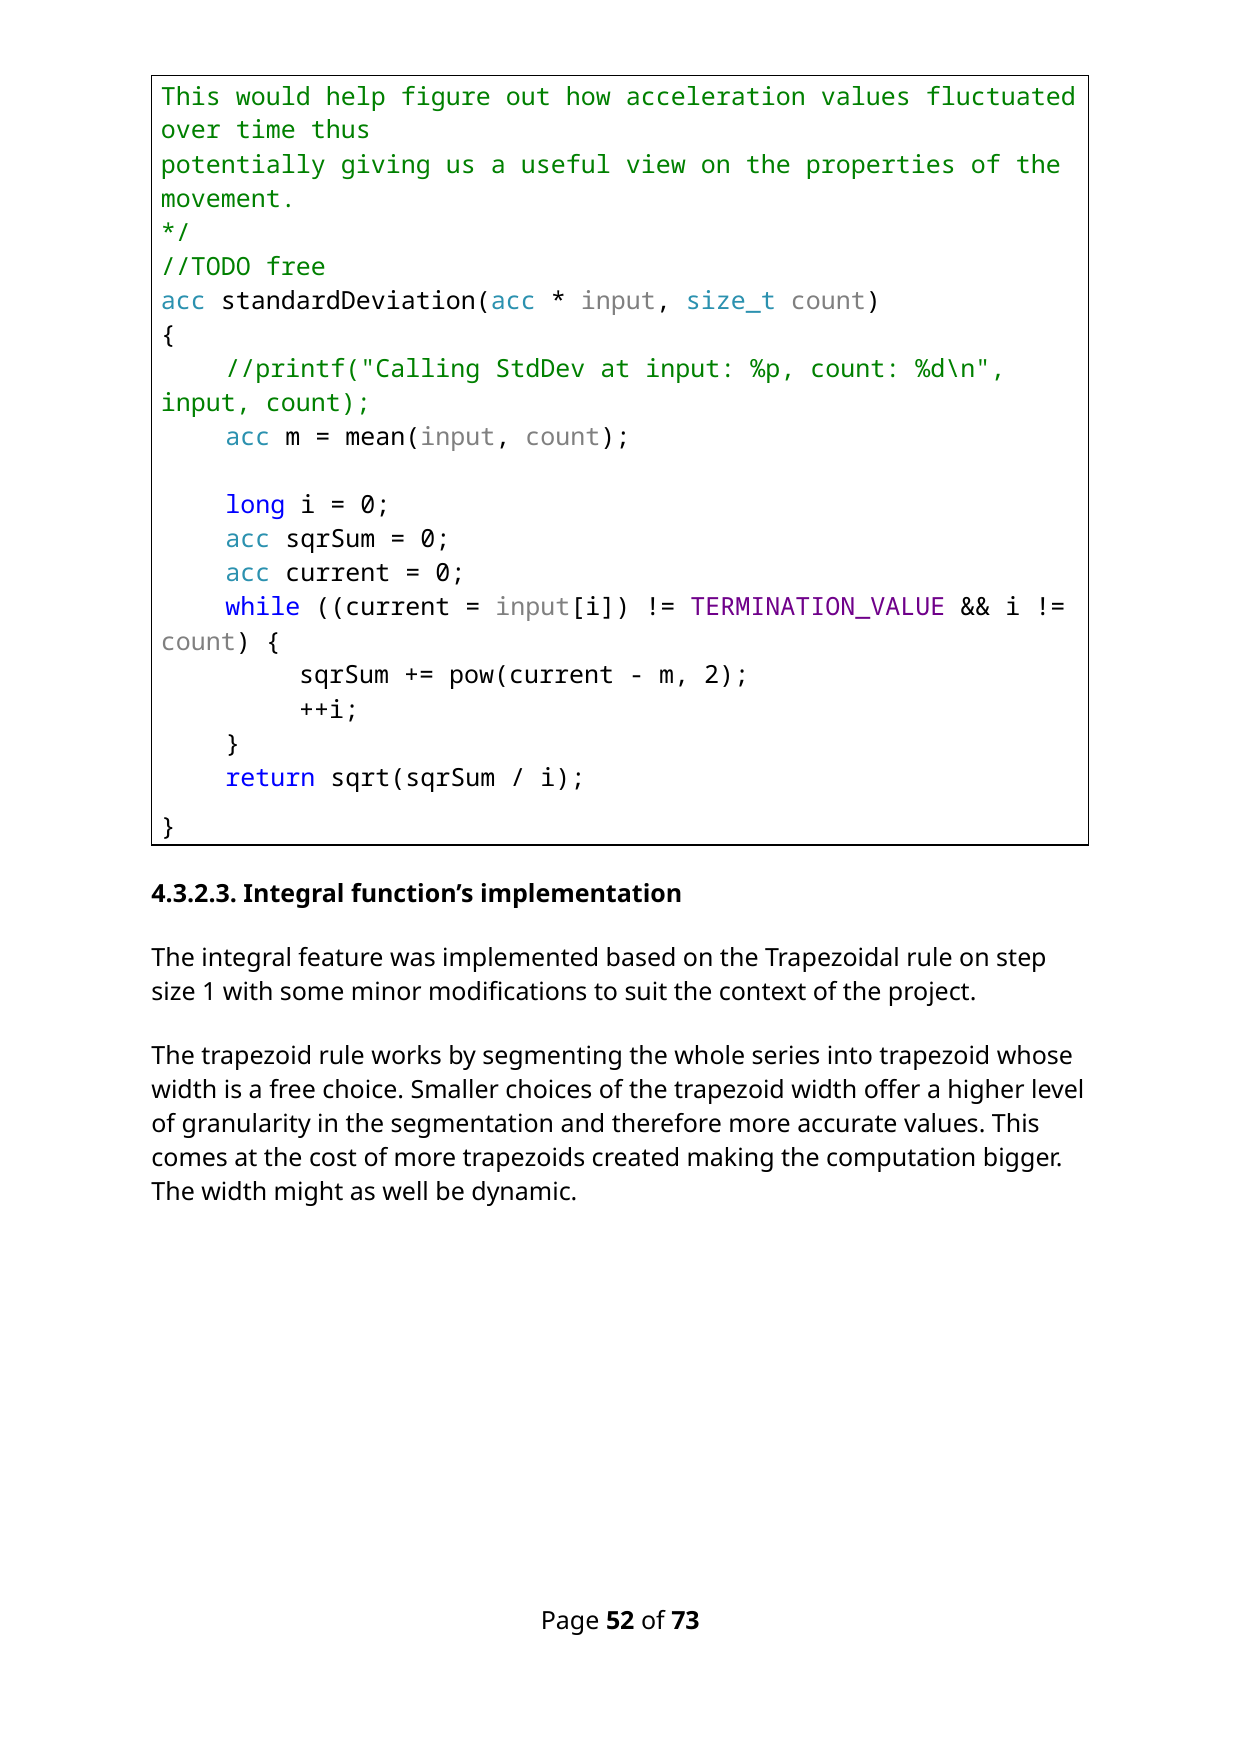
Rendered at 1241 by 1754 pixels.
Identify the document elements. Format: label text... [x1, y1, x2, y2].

text This would help figure out how acceleration values fluctuated over time thus [152, 76, 1088, 143]
text long i = 0; [152, 484, 1088, 518]
text //printf("Calling StdDev at input: %p, count: %d\n", input, count); [152, 347, 1088, 416]
text ++i; [152, 688, 1088, 722]
text The integral feature was implemented based on the Trapezoidal rule on step size 1 with some minor modifications to suit the context of the project. [151, 940, 1089, 1008]
text { [152, 313, 1088, 347]
text acc m = mean(input, count); [152, 416, 1088, 453]
text acc current = 0; [152, 552, 1088, 586]
text //TODO free [152, 245, 1088, 279]
text acc sqrSum = 0; [152, 518, 1088, 552]
text while ((current = input[i]) != TERMINATION_VALUE && i != count) { [152, 586, 1088, 654]
text sqrSum += pow(current - m, 2); [152, 654, 1088, 688]
text } [152, 805, 1088, 844]
text 4.3.2.3. Integral function’s implementation [151, 876, 1089, 910]
text acc standardDeviation(acc * input, size_t count) [152, 279, 1088, 313]
text } [152, 722, 1088, 756]
text return sqrt(sqrSum / i); [152, 756, 1088, 793]
text The trapezoid rule works by segmenting the whole series into trapezoid whose width is a free choice. Smaller choices of the trapezoid width offer a higher level of granularity in the segmentation and therefore more accurate values. This comes at the cost of more trapezoids created making the computation bigger. The width might as well be dynamic. [151, 1038, 1089, 1208]
text potentially giving us a useful view on the properties of the movement. [152, 143, 1088, 211]
text */ [152, 211, 1088, 245]
